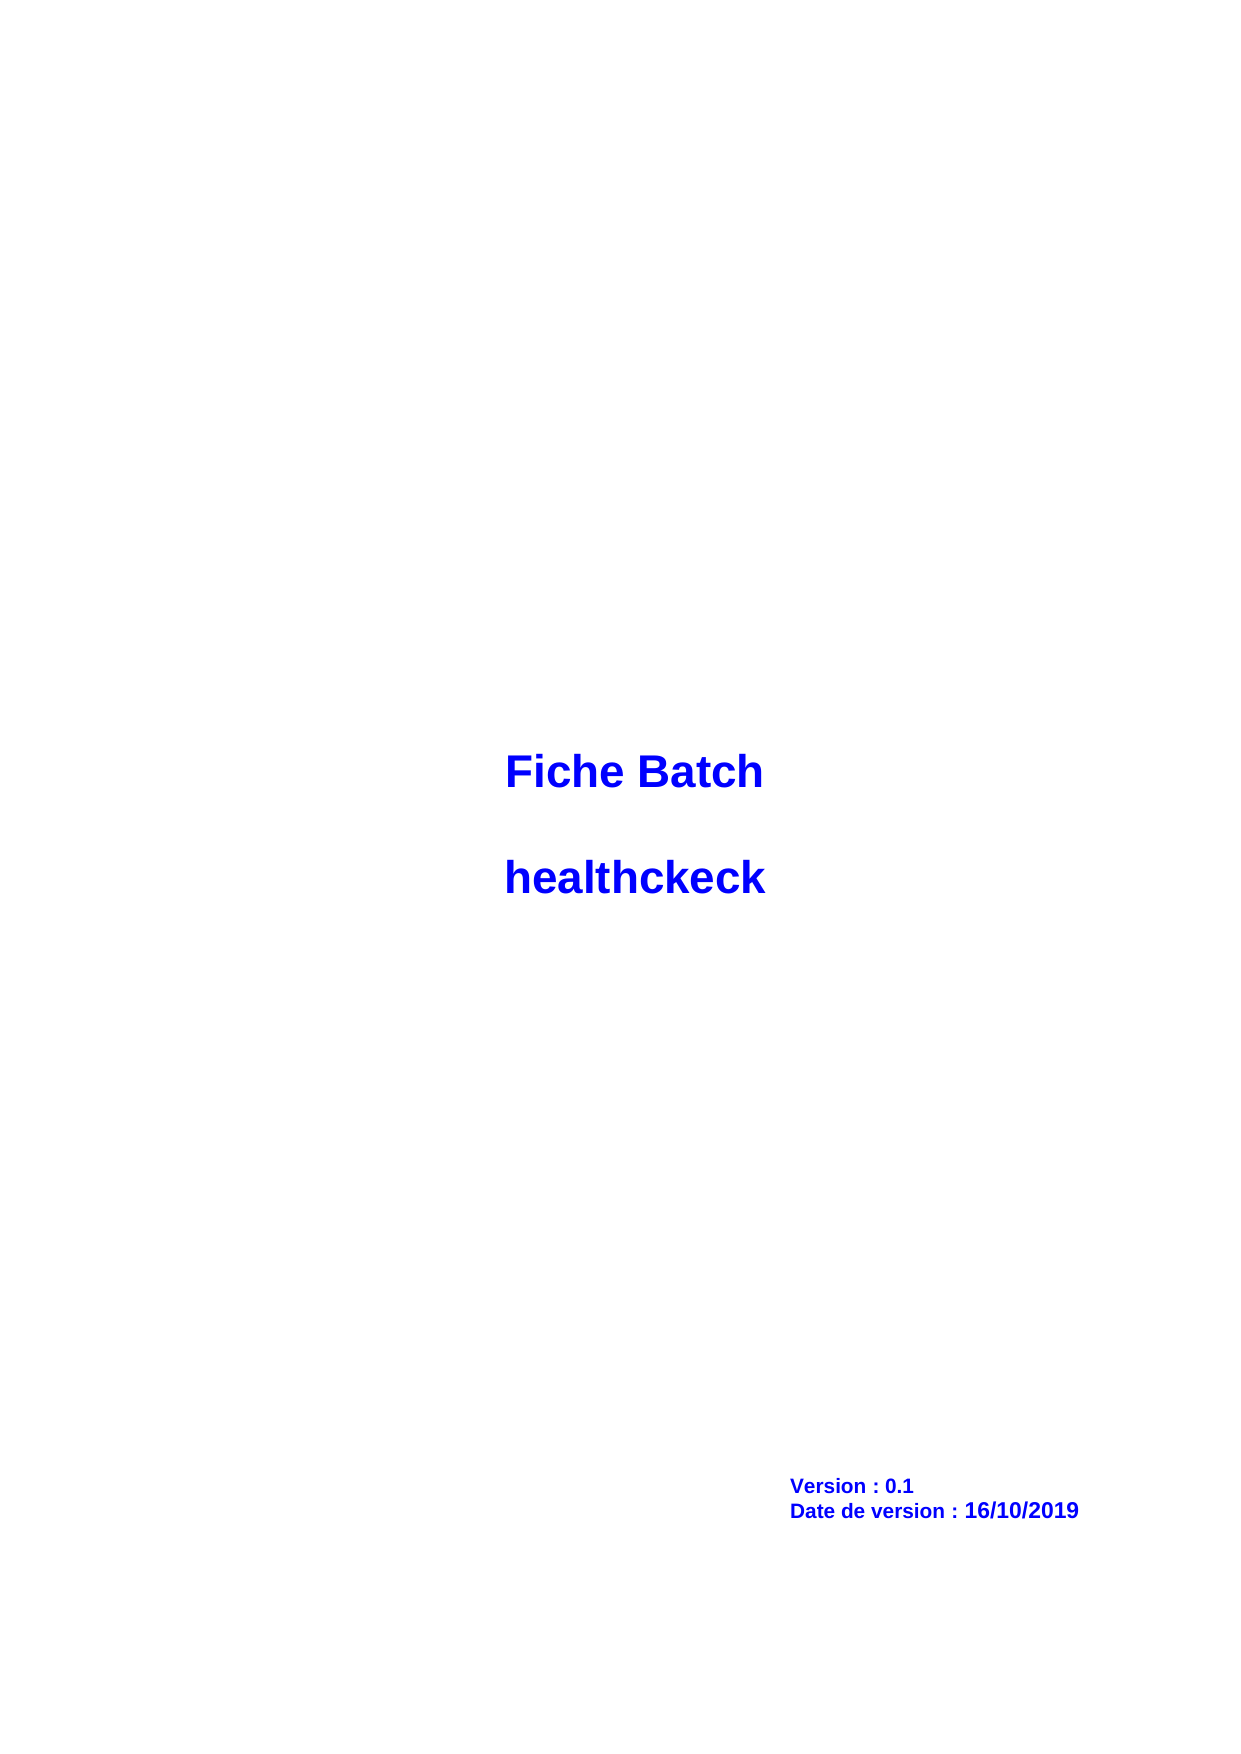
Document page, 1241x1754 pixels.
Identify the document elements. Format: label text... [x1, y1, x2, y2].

table_header [783, 148, 1122, 174]
table_cell [148, 1474, 320, 1524]
table_header [320, 148, 783, 174]
table_cell [320, 1474, 783, 1524]
table_header [148, 148, 320, 174]
table_cell Version : 0.1 Date de version : 16/10/2019 [783, 1474, 1122, 1524]
table_cell Fiche Batch healthckeck [148, 174, 1122, 1473]
